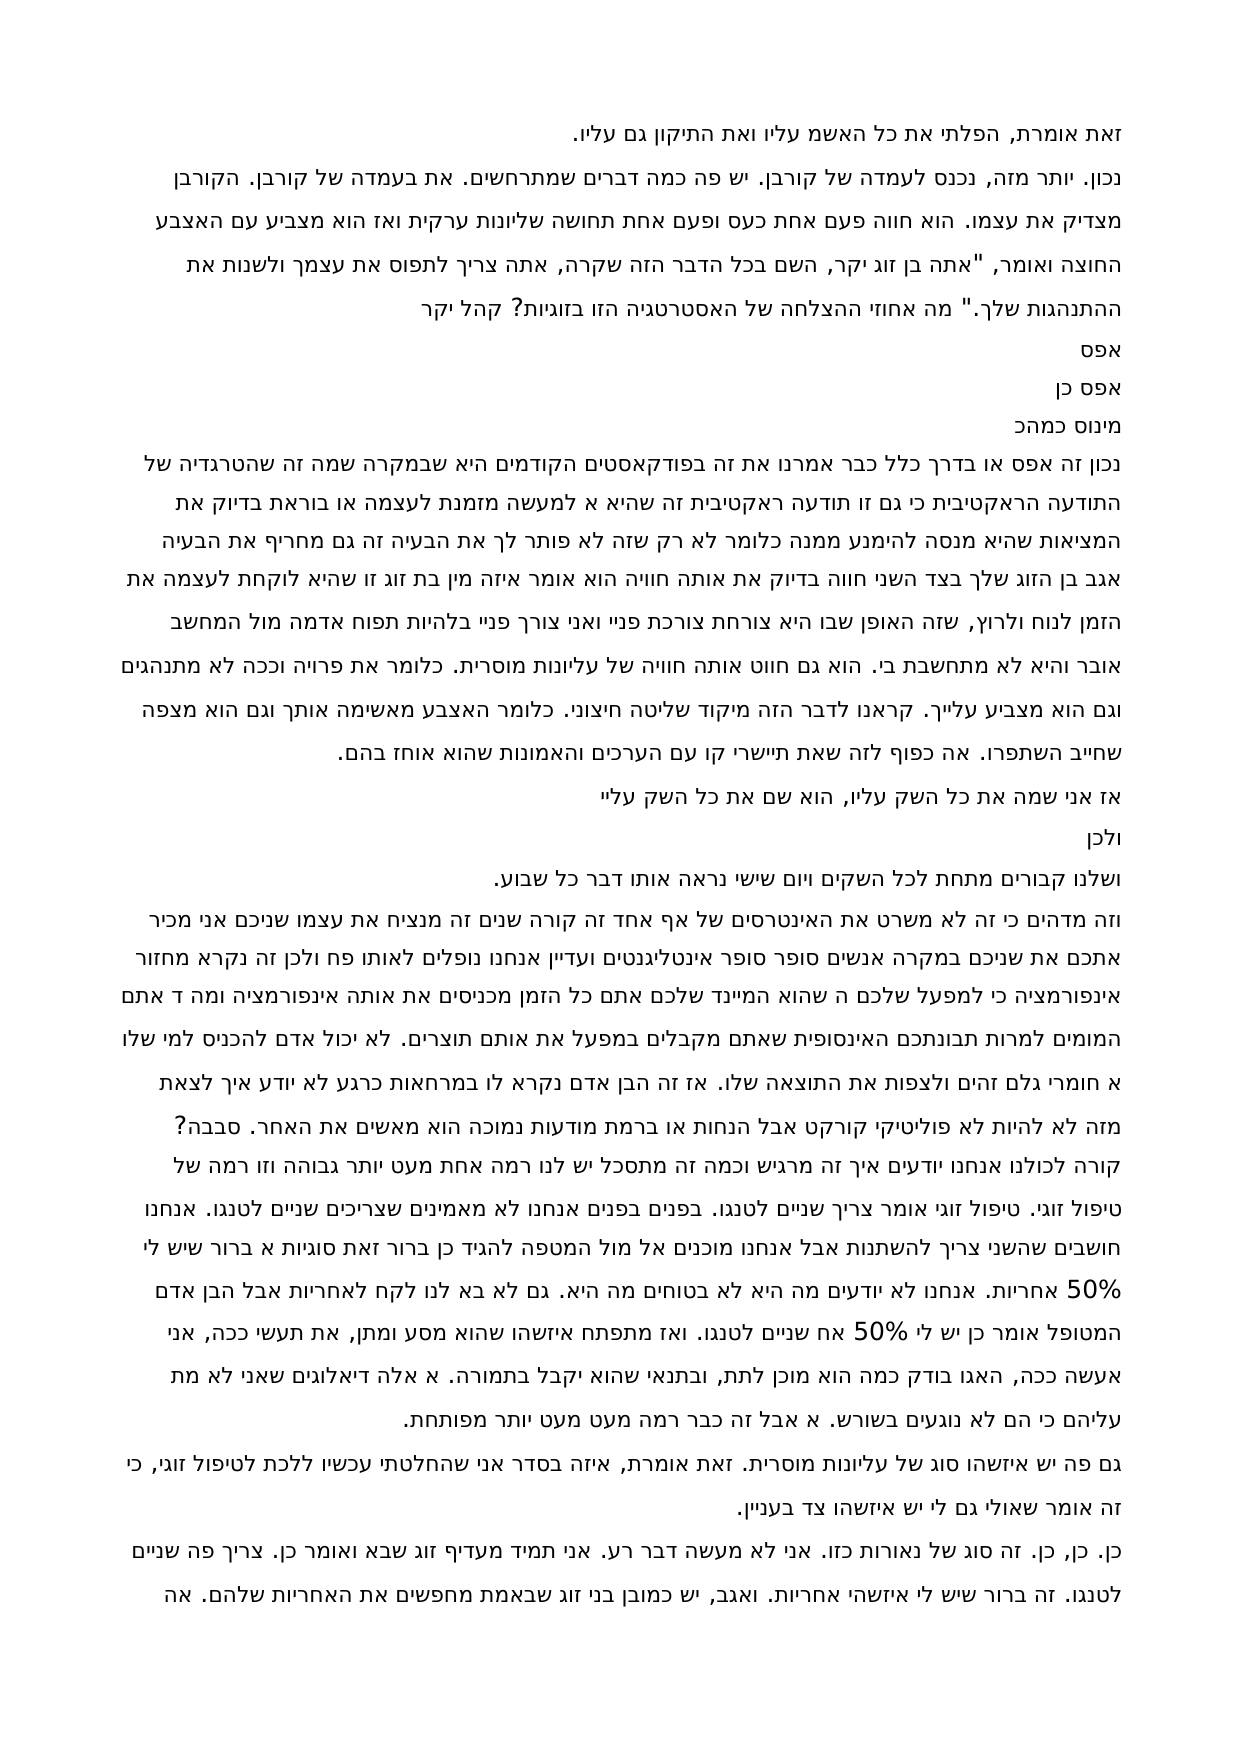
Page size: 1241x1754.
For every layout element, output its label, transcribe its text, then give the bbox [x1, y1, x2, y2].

text נכון. יותר מזה, נכנס לעמדה של קורבן. יש פה כמה דברים שמתרחשים. את בעמדה של קורבן. הקורבן מצדיק את עצמו. הוא חווה פעם אחת כעס ופעם אחת תחושה שליונות ערקית ואז הוא מצביע עם האצבע החוצה ואומר, "אתה בן זוג יקר, השם בכל הדבר הזה שקרה, אתה צריך לתפוס את עצמך ולשנות את ההתנהגות שלך." מה אחוזי ההצלחה של האסטרטגיה הזו בזוגיות? קהל יקר [118, 162, 1122, 322]
text ולכן [118, 825, 1122, 851]
text ושלנו קבורים מתחת לכל השקים ויום שישי נראה אותו דבר כל שבוע. [118, 863, 1122, 892]
text אז אני שמה את כל השק עליו, הוא שם את כל השק עליי [118, 781, 1122, 811]
text זאת אומרת, הפלתי את כל האשמ עליו ואת התיקון גם עליו. [118, 118, 1122, 147]
text נכון זה אפס או בדרך כלל כבר אמרנו את זה בפודקאסטים הקודמים היא שבמקרה שמה זה שהטרגדיה של התודעה הראקטיבית כי גם זו תודעה ראקטיבית זה שהיא א למעשה מזמנת לעצמה או בוראת בדיוק את המציאות שהיא מנסה להימנע ממנה כלומר לא רק שזה לא פותר לך את הבעיה זה גם מחריף את הבעיה אגב בן הזוג שלך בצד השני חווה בדיוק את אותה חוויה הוא אומר איזה מין בת זוג זו שהיא לוקחת לעצמה את הזמן לנוח ולרוץ, שזה האופן שבו היא צורחת צורכת פניי ואני צורך פניי בלהיות תפוח אדמה מול המחשב אובר והיא לא מתחשבת בי. הוא גם חווט אותה חוויה של עליונות מוסרית. כלומר את פרויה וככה לא מתנהגים וגם הוא מצביע עלייך. קראנו לדבר הזה מיקוד שליטה חיצוני. כלומר האצבע מאשימה אותך וגם הוא מצפה שחייב השתפרו. אה כפוף לזה שאת תיישרי קו עם הערכים והאמונות שהוא אוחז בהם. [118, 452, 1122, 767]
text גם פה יש איזשהו סוג של עליונות מוסרית. זאת אומרת, איזה בסדר אני שהחלטתי עכשיו ללכת לטיפול זוגי, כי זה אומר שאולי גם לי יש איזשהו צד בעניין. [118, 1448, 1122, 1521]
text מינוס כמהכ [118, 413, 1122, 439]
text אפס כן [118, 375, 1122, 401]
text אפס [118, 337, 1122, 362]
text וזה מדהים כי זה לא משרט את האינטרסים של אף אחד זה קורה שנים זה מנציח את עצמו שניכם אני מכיר אתכם את שניכם במקרה אנשים סופר סופר אינטליגנטים ועדיין אנחנו נופלים לאותו פח ולכן זה נקרא מחזור אינפורמציה כי למפעל שלכם ה שהוא המיינד שלכם אתם כל הזמן מכניסים את אותה אינפורמציה ומה ד אתם המומים למרות תבונתכם האינסופית שאתם מקבלים במפעל את אותם תוצרים. לא יכול אדם להכניס למי שלו א חומרי גלם זהים ולצפות את התוצאה שלו. אז זה הבן אדם נקרא לו במרחאות כרגע לא יודע איך לצאת מזה לא להיות לא פוליטיקי קורקט אבל הנחות או ברמת מודעות נמוכה הוא מאשים את האחר. סבבה? קורה לכולנו אנחנו יודעים איך זה מרגיש וכמה זה מתסכל יש לנו רמה אחת מעט יותר גבוהה וזו רמה של טיפול זוגי. טיפול זוגי אומר צריך שניים לטנגו. בפנים בפנים אנחנו לא מאמינים שצריכים שניים לטנגו. אנחנו חושבים שהשני צריך להשתנות אבל אנחנו מוכנים אל מול המטפה להגיד כן ברור זאת סוגיות א ברור שיש לי 50% אחריות. אנחנו לא יודעים מה היא לא בטוחים מה היא. גם לא בא לנו לקח לאחריות אבל הבן אדם המטופל אומר כן יש לי 50% אח שניים לטנגו. ואז מתפתח איזשהו שהוא מסע ומתן, את תעשי ככה, אני אעשה ככה, האגו בודק כמה הוא מוכן לתת, ובתנאי שהוא יקבל בתמורה. א אלה דיאלוגים שאני לא מת עליהם כי הם לא נוגעים בשורש. א אבל זה כבר רמה מעט מעט יותר מפותחת. [118, 907, 1122, 1434]
text כן. כן, כן. זה סוג של נאורות כזו. אני לא מעשה דבר רע. אני תמיד מעדיף זוג שבא ואומר כן. צריך פה שניים לטנגו. זה ברור שיש לי איזשהי אחריות. ואגב, יש כמובן בני זוג שבאמת מחפשים את האחריות שלהם. אה למשל פה אמרנו שבין הזוג שלו הדרך שלך, הדרך שלו, בין הזוג שלך הדרך שלו לצרוך מנוחה זה דרך בהייה שהשקת תפוחי אדמה לתפיסתך מול המחשב, שזה נראה לך בטלה, אבל בשבילו זאת מנוחה. א מבחינתו לרוץ זה טירוף. אז אפילו הבנה כזו בתוך זוגיות שכל אחד צורך מנוחה באופן אחר. אגב, יכול להיות שהוא גם צורך אהבה באופן אחר או צורך יחס או התחשבות באופן אחר א זה כבר תובנה שמקדמת אבל אני לא רוצה לדבר אה לא על אותו מיקוד שיטה חיצוני שמאשים ב-100% את האחר עם אותה תחושת עליונות אני גם לא רוצה לדבר על הרעיון הזה שבו אנחנו מסכימים שיש שניים לטנגו ומתחיל מסע ומתען של טן וכך כדי להשתפר אני דווקא רוצה לשבור את המגל הזה במקום אחר ולהציע משפט שאומר א לא האמת לא צריך שניים לטנגו מספיק אחד לטנגו. זאת אומרת, הנחת העבודה שלי שמערכת יחסים זוגית ניתן להשפיע אליה ואולי זאת הדרך הכי אפקטיבית להשפיע עליה דווקא על ידי תנועה של אחד השדים ולא שני הצדים במקביל. זה ממש נוגד את כל ה את כל ההיגיון, מה שאתה אומר כרגע. [118, 1536, 1122, 1609]
